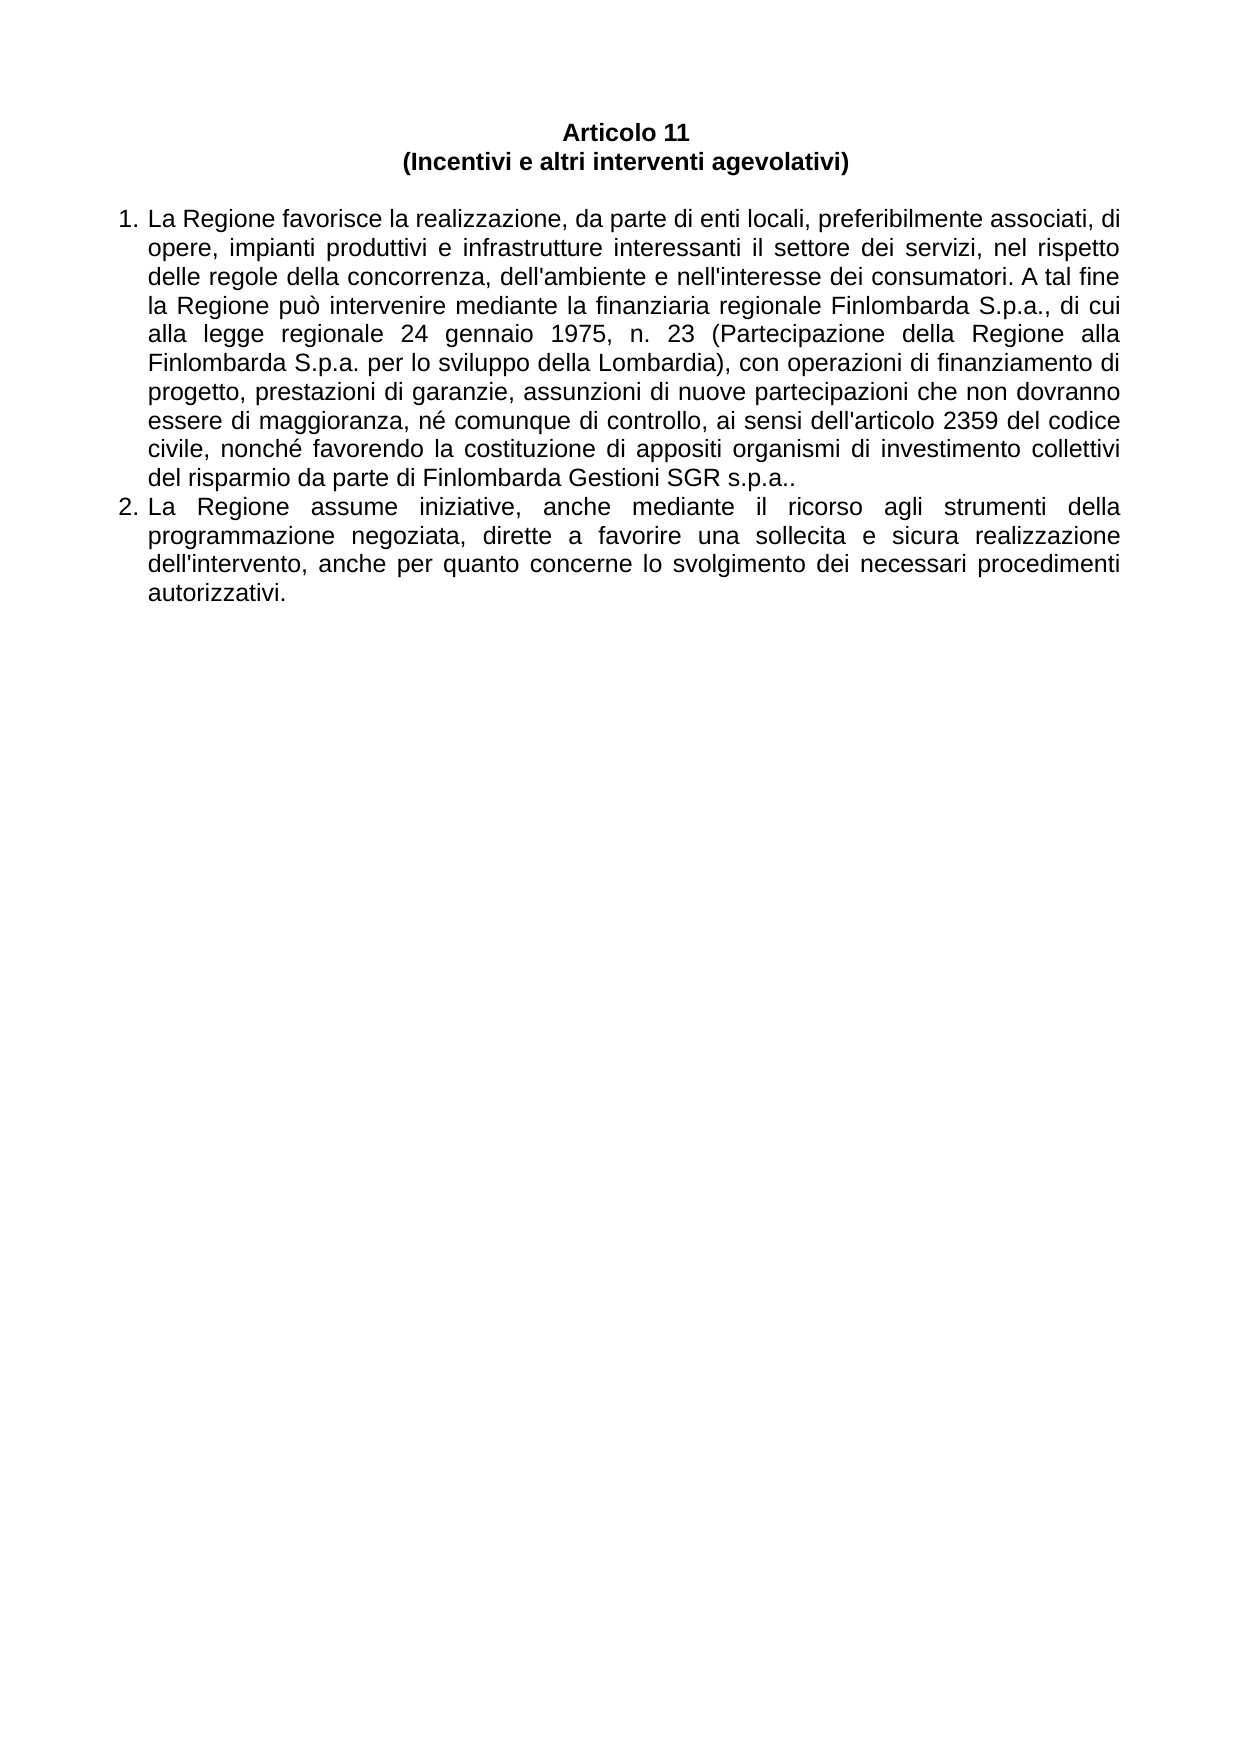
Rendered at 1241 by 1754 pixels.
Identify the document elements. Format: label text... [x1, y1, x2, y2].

text Articolo 11 [130, 118, 1122, 147]
text 2. La Regione assume iniziative, anche mediante il ricorso agli strumenti della programmazione negoziata, dirette a favorire una sollecita e sicura realizzazione dell'intervento, anche per quanto concerne lo svolgimento dei necessari procedimenti autorizzativi. [118, 492, 1122, 607]
text (Incentivi e altri interventi agevolativi) [130, 147, 1122, 176]
text 1. La Regione favorisce la realizzazione, da parte di enti locali, preferibilmente associati, di opere, impianti produttivi e infrastrutture interessanti il settore dei servizi, nel rispetto delle regole della concorrenza, dell'ambiente e nell'interesse dei consumatori. A tal fine la Regione può intervenire mediante la finanziaria regionale Finlombarda S.p.a., di cui alla legge regionale 24 gennaio 1975, n. 23 (Partecipazione della Regione alla Finlombarda S.p.a. per lo sviluppo della Lombardia), con operazioni di finanziamento di progetto, prestazioni di garanzie, assunzioni di nuove partecipazioni che non dovranno essere di maggioranza, né comunque di controllo, ai sensi dell'articolo 2359 del codice civile, nonché favorendo la costituzione di appositi organismi di investimento collettivi del risparmio da parte di Finlombarda Gestioni SGR s.p.a.. [118, 204, 1122, 492]
